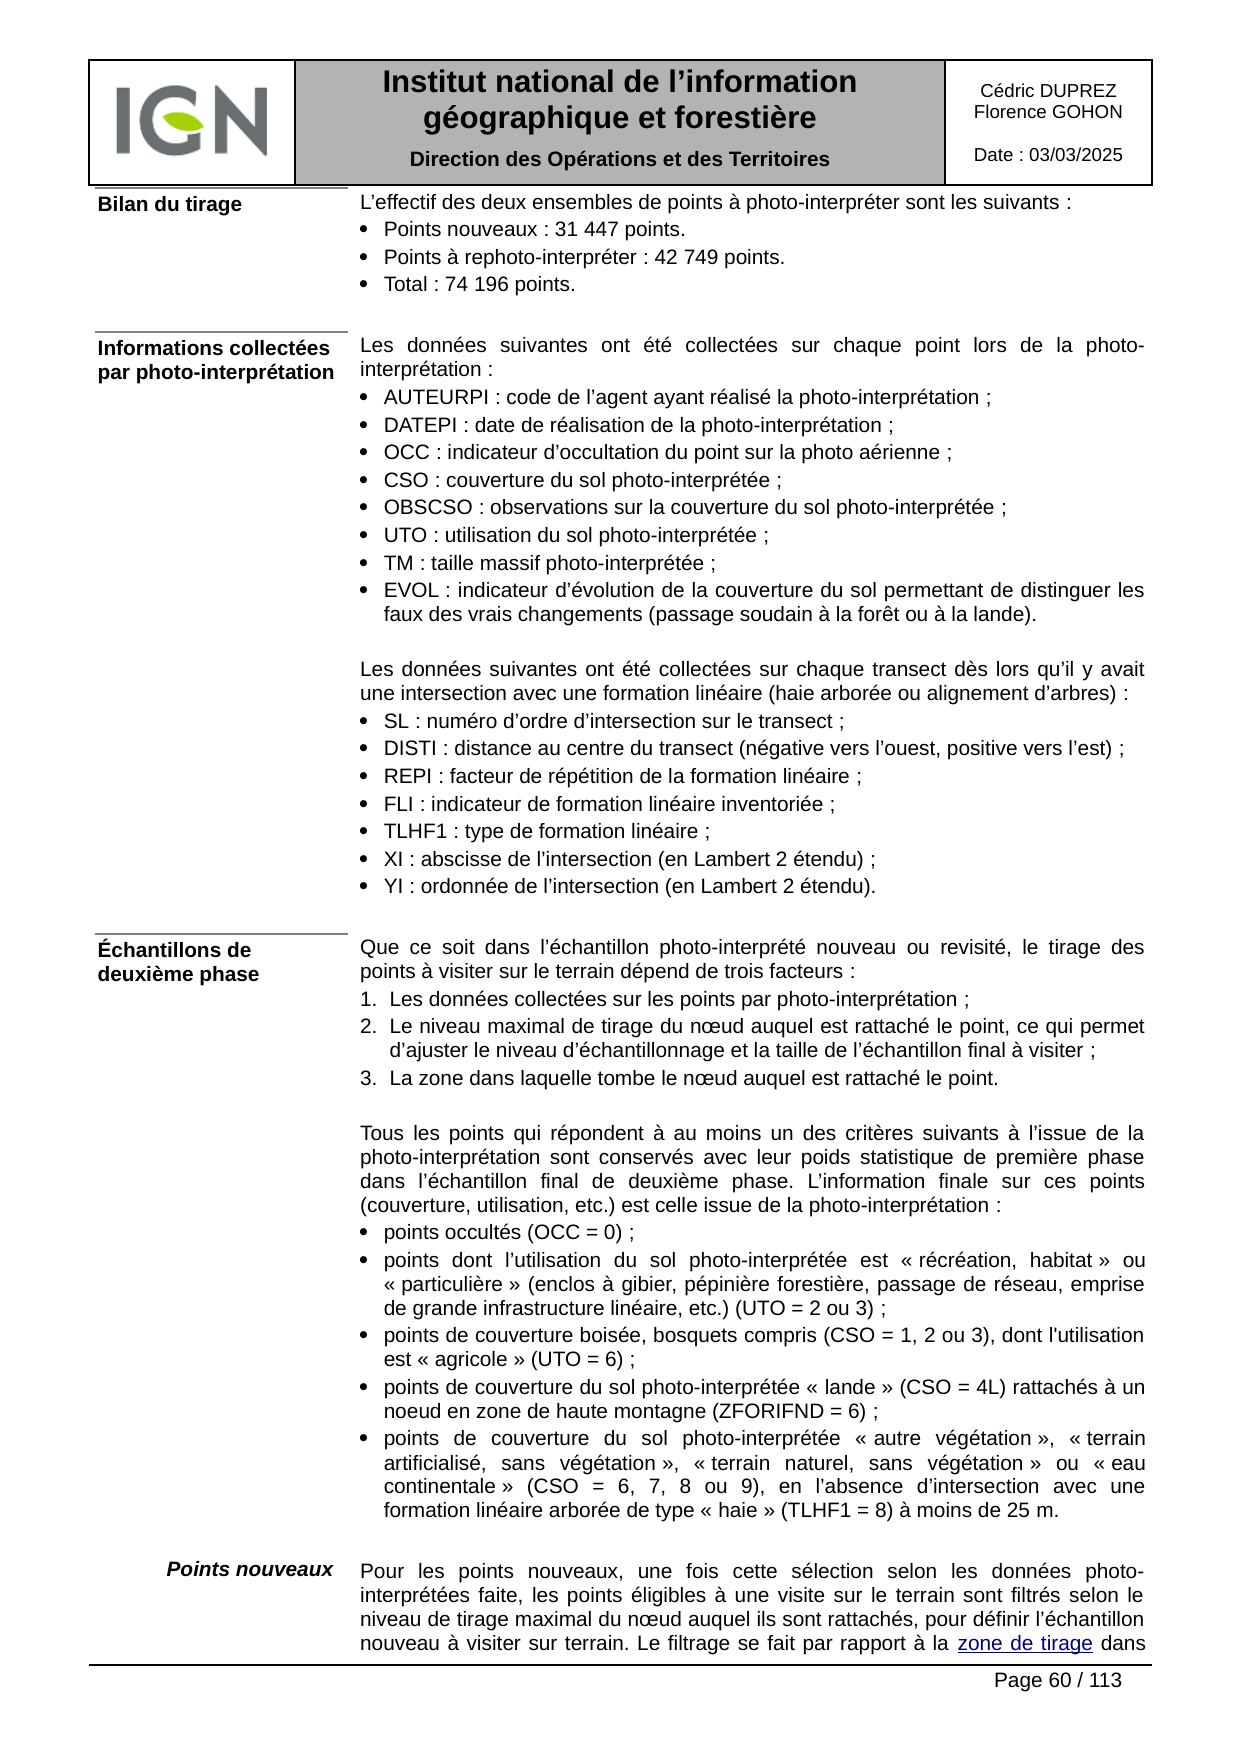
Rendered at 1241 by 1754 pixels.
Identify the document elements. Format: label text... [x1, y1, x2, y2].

table_cell Points nouveaux [89, 1556, 354, 1661]
table_cell L’effectif des deux ensembles de points à photo-interpréter sont les suivants : Points nouveaux : 31 447 points. Points à rephoto-interpréter : 42 749 points. Total : 74 196 points. [354, 186, 1152, 330]
table_cell Bilan du tirage [89, 186, 354, 330]
table_cell Que ce soit dans l’échantillon photo-interprété nouveau ou revisité, le tirage des points à visiter sur le terrain dépend de trois facteurs : Les données collectées sur les points par photo-interprétation ; Le niveau maximal de tirage du nœud auquel est rattaché le point, ce qui permet d’ajuster le niveau d’échantillonnage et la taille de l’échantillon final à visiter ; La zone dans laquelle tombe le nœud auquel est rattaché le point. Tous les points qui répondent à au moins un des critères suivants à l’issue de la photo-interprétation sont conservés avec leur poids statistique de première phase dans l’échantillon final de deuxième phase. L’information finale sur ces points (couverture, utilisation, etc.) est celle issue de la photo-interprétation : points occultés (OCC = 0) ; points dont l’utilisation du sol photo-interprétée est « récréation, habitat » ou « particulière » (enclos à gibier, pépinière forestière, passage de réseau, emprise de grande infrastructure linéaire, etc.) (UTO = 2 ou 3) ; points de couverture boisée, bosquets compris (CSO = 1, 2 ou 3), dont l'utilisation est « agricole » (UTO = 6) ; points de couverture du sol photo-interprétée « lande » (CSO = 4L) rattachés à un noeud en zone de haute montagne (ZFORIFND = 6) ; points de couverture du sol photo-interprétée « autre végétation », « terrain artificialisé, sans végétation », « terrain naturel, sans végétation » ou « eau continentale » (CSO = 6, 7, 8 ou 9), en l’absence d’intersection avec une formation linéaire arborée de type « haie » (TLHF1 = 8) à moins de 25 m. [354, 932, 1152, 1556]
table_cell Informations collectées par photo-interprétation [89, 330, 354, 932]
table_cell Les données suivantes ont été collectées sur chaque point lors de la photo-interprétation : AUTEURPI : code de l’agent ayant réalisé la photo-interprétation ; DATEPI : date de réalisation de la photo-interprétation ; OCC : indicateur d’occultation du point sur la photo aérienne ; CSO : couverture du sol photo-interprétée ; OBSCSO : observations sur la couverture du sol photo-interprétée ; UTO : utilisation du sol photo-interprétée ; TM : taille massif photo-interprétée ; EVOL : indicateur d’évolution de la couverture du sol permettant de distinguer les faux des vrais changements (passage soudain à la forêt ou à la lande). Les données suivantes ont été collectées sur chaque transect dès lors qu’il y avait une intersection avec une formation linéaire (haie arborée ou alignement d’arbres) : SL : numéro d’ordre d’intersection sur le transect ; DISTI : distance au centre du transect (négative vers l’ouest, positive vers l’est) ; REPI : facteur de répétition de la formation linéaire ; FLI : indicateur de formation linéaire inventoriée ; TLHF1 : type de formation linéaire ; XI : abscisse de l’intersection (en Lambert 2 étendu) ; YI : ordonnée de l’intersection (en Lambert 2 étendu). [354, 330, 1152, 932]
table_cell Pour les points nouveaux, une fois cette sélection selon les données photo-interprétées faite, les points éligibles à une visite sur le terrain sont filtrés selon le niveau de tirage maximal du nœud auquel ils sont rattachés, pour définir l’échantillon nouveau à visiter sur terrain. Le filtrage se fait par rapport à la zone de tirage dans [354, 1556, 1152, 1661]
picture [91, 62, 293, 180]
table_cell Échantillons de deuxième phase [89, 932, 354, 1556]
